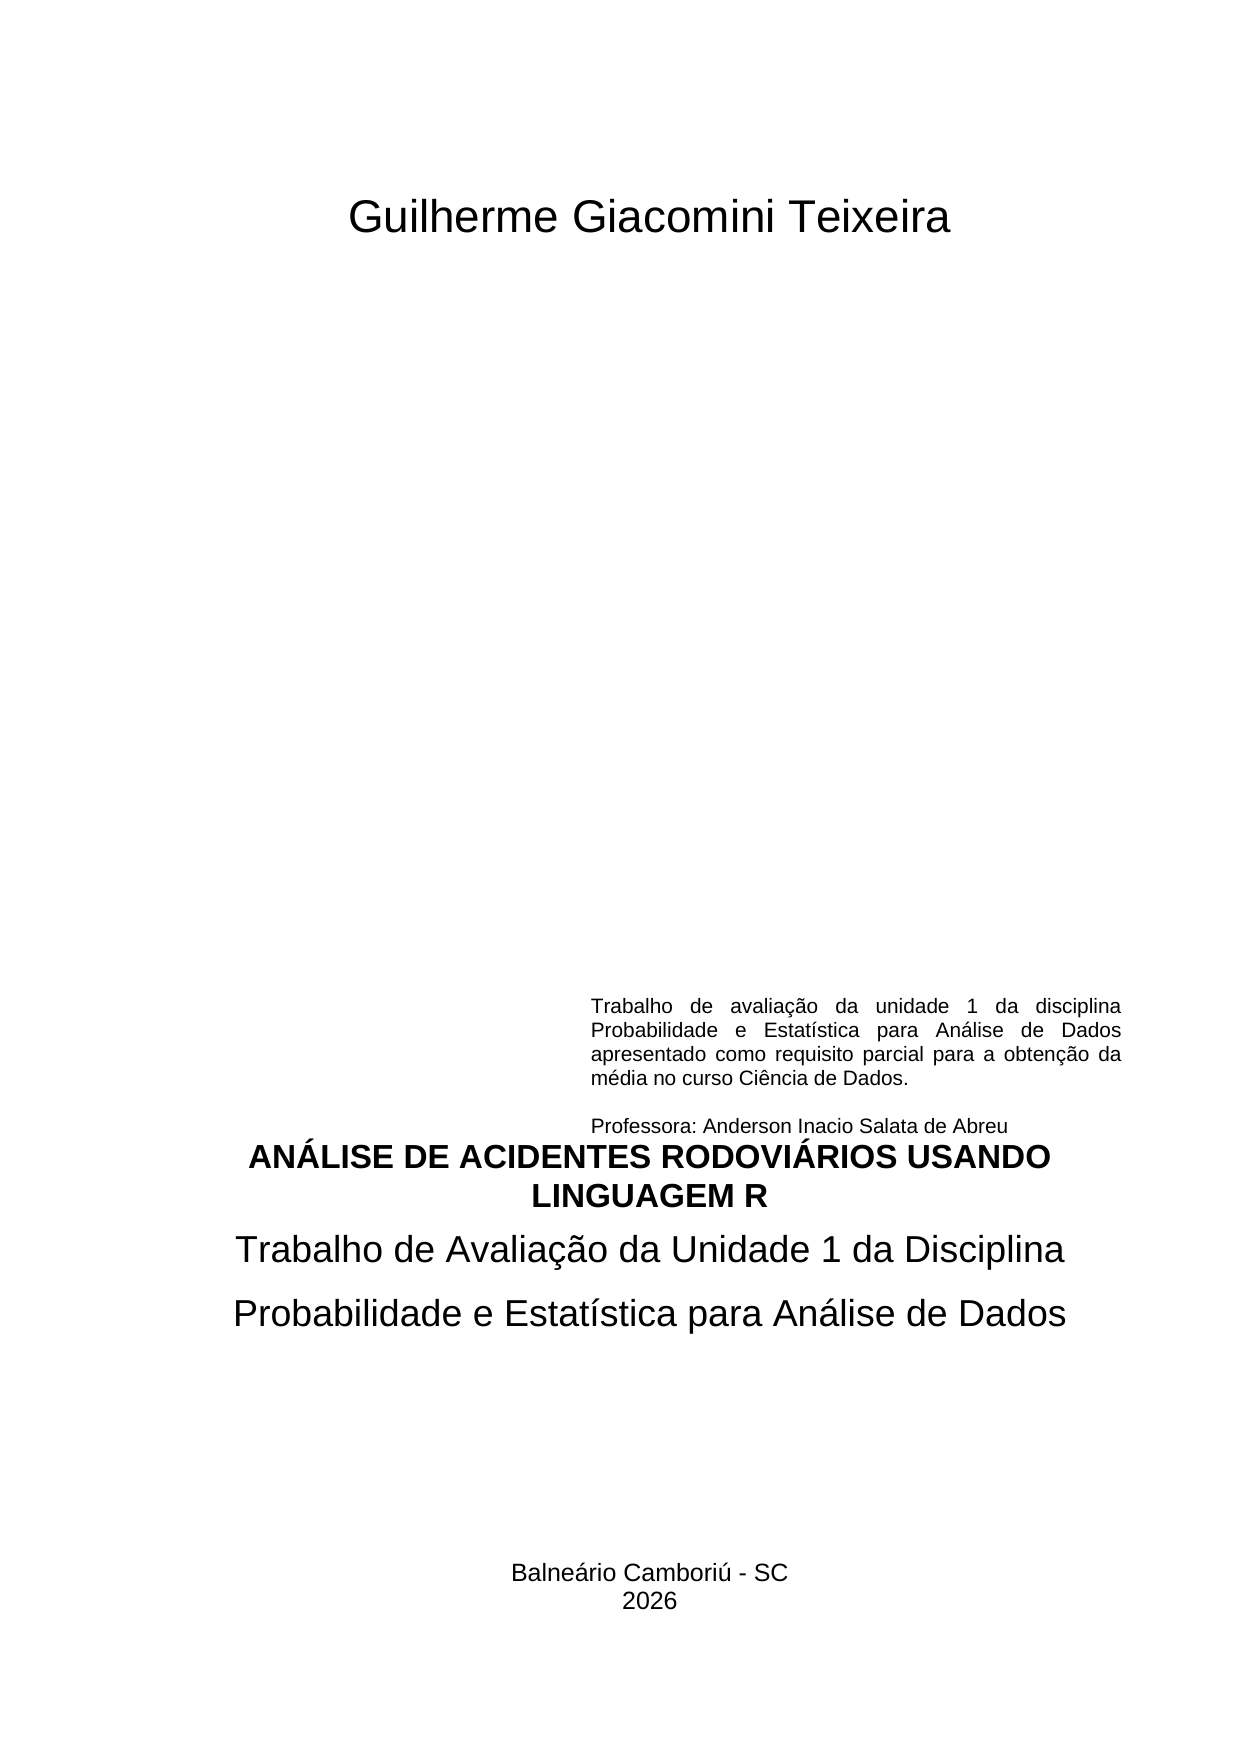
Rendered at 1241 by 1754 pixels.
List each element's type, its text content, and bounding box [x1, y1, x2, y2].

text ANÁLISE DE ACIDENTES RODOVIÁRIOS USANDO LINGUAGEM R [177, 1137, 1122, 1214]
text 2026 [177, 1586, 1122, 1615]
text Trabalho de avaliação da unidade 1 da disciplina Probabilidade e Estatística para Análise de Dados apresentado como requisito parcial para a obtenção da média no curso Ciência de Dados. [591, 994, 1122, 1090]
text Balneário Camboriú - SC [177, 1557, 1122, 1586]
text Trabalho de Avaliação da Unidade 1 da Disciplina Probabilidade e Estatística para Análise de Dados [177, 1227, 1122, 1335]
text Guilherme Giacomini Teixeira [177, 190, 1122, 242]
text Professora: Anderson Inacio Salata de Abreu Tutor: João Henrique Correia dos Santos [591, 1114, 1122, 1137]
